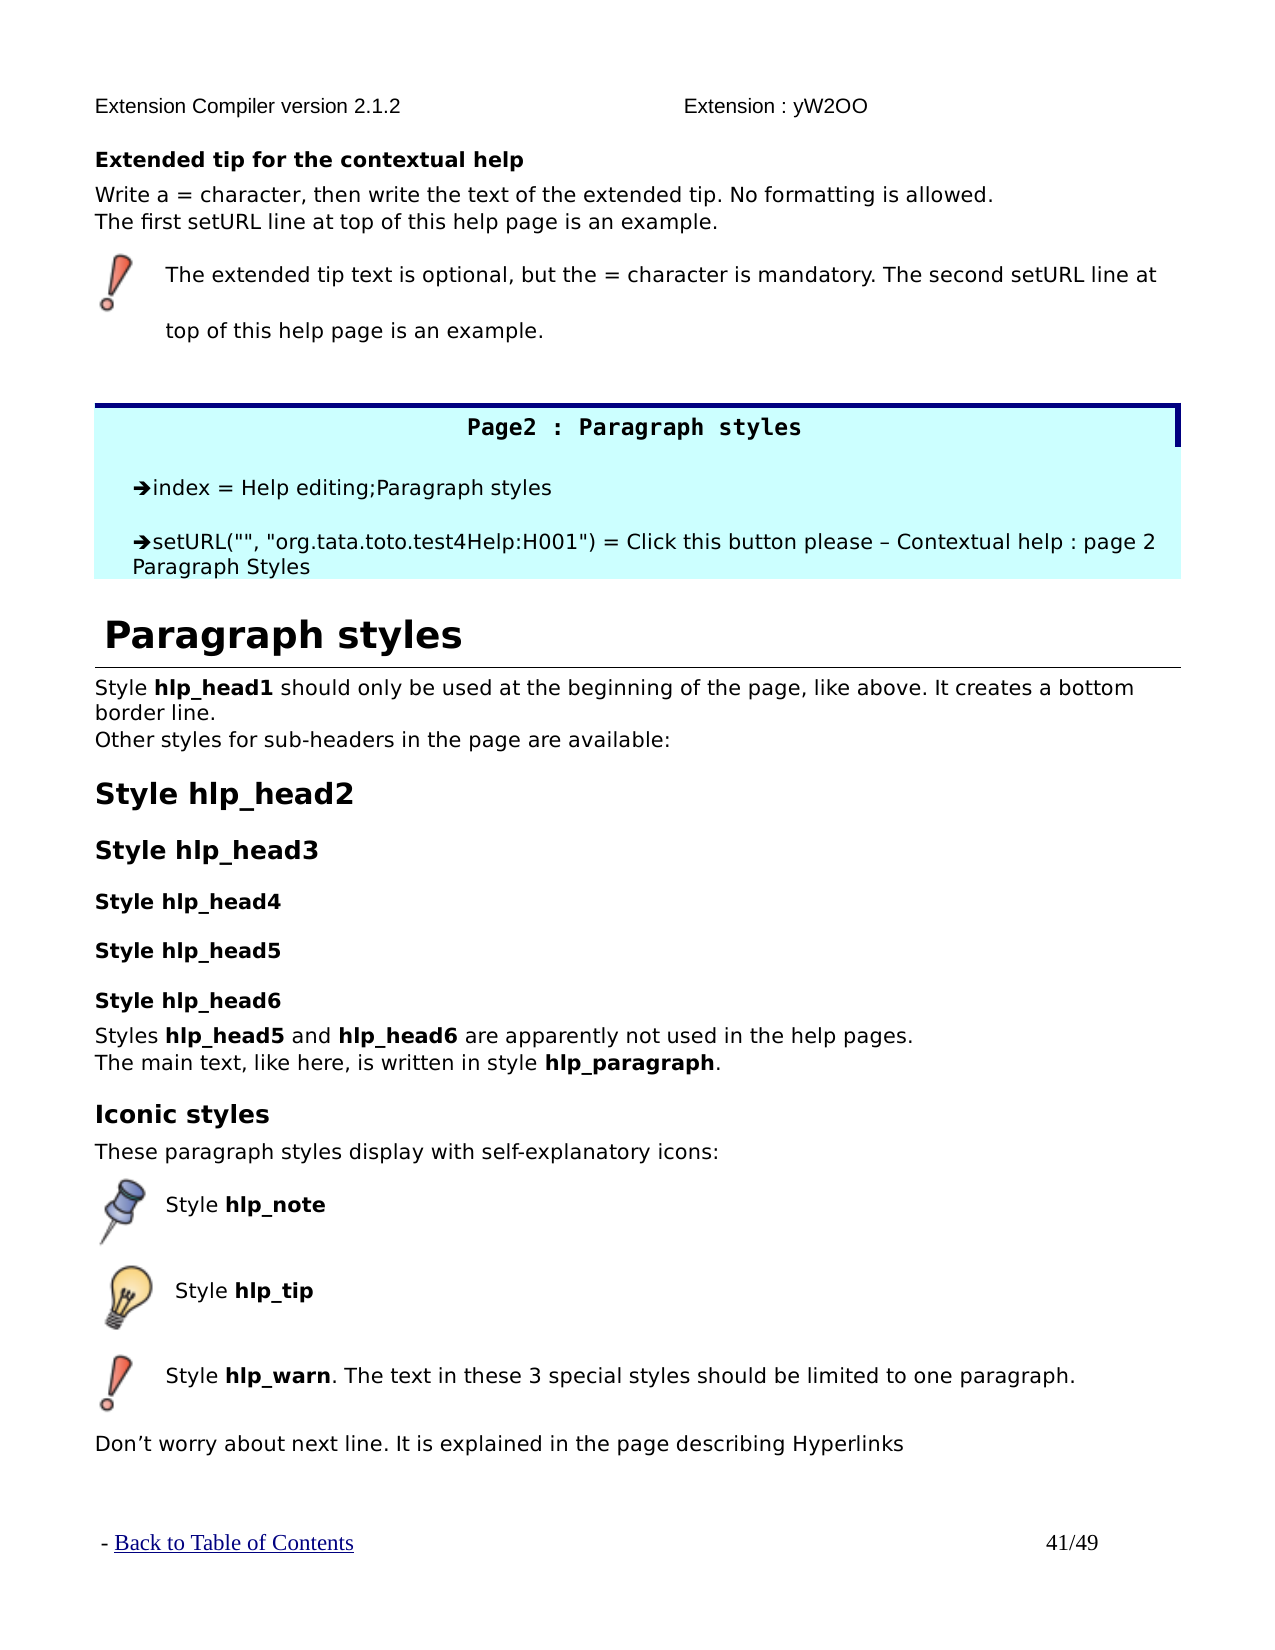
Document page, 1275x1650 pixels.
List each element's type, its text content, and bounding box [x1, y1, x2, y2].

text Style hlp_head1 should only be used at the beginning of the page, like above. It creates a bottom border line. [94, 676, 1181, 725]
picture [95, 247, 138, 319]
list setURL("", "org.tata.toto.test4Help:H001") = Click this button please – Contextual help : page 2 Paragraph Styles [94, 530, 1181, 579]
list index = Help editing;Paragraph styles [94, 476, 1181, 501]
text Styles hlp_head5 and hlp_head6 are apparently not used in the help pages. [94, 1024, 1181, 1048]
text Style hlp_head4 [94, 890, 1181, 914]
list Style hlp_note [94, 1176, 1181, 1249]
text Extended tip for the contextual help [94, 147, 1181, 172]
picture [95, 1348, 138, 1419]
text Style hlp_head2 [94, 777, 1181, 811]
text The first setURL line at top of this help page is an example. [94, 210, 1181, 234]
picture [95, 1261, 163, 1335]
list Style hlp_tip [163, 1261, 1181, 1335]
text Page2 : Paragraph styles [94, 404, 1175, 447]
text Style hlp_head6 [94, 988, 1181, 1013]
list Style hlp_warn. The text in these 3 special styles should be limited to one paragraph. [94, 1347, 1181, 1420]
text Style hlp_head5 [94, 939, 1181, 964]
text The main text, like here, is written in style hlp_paragraph. [94, 1051, 1181, 1076]
text Paragraph styles [94, 604, 1181, 667]
text Write a = character, then write the text of the extended tip. No formatting is allowed. [94, 183, 1181, 207]
text Iconic styles [94, 1100, 1181, 1129]
text These paragraph styles display with self-explanatory icons: [94, 1140, 1181, 1164]
text Style hlp_head3 [94, 836, 1181, 865]
text Don’t worry about next line. It is explained in the page describing Hyperlinks [94, 1432, 1181, 1456]
text Other styles for sub-headers in the page are available: [94, 728, 1181, 753]
list The extended tip text is optional, but the = character is mandatory. The second setURL line at top of this help page is an example. [94, 246, 1181, 343]
picture [95, 1177, 151, 1248]
